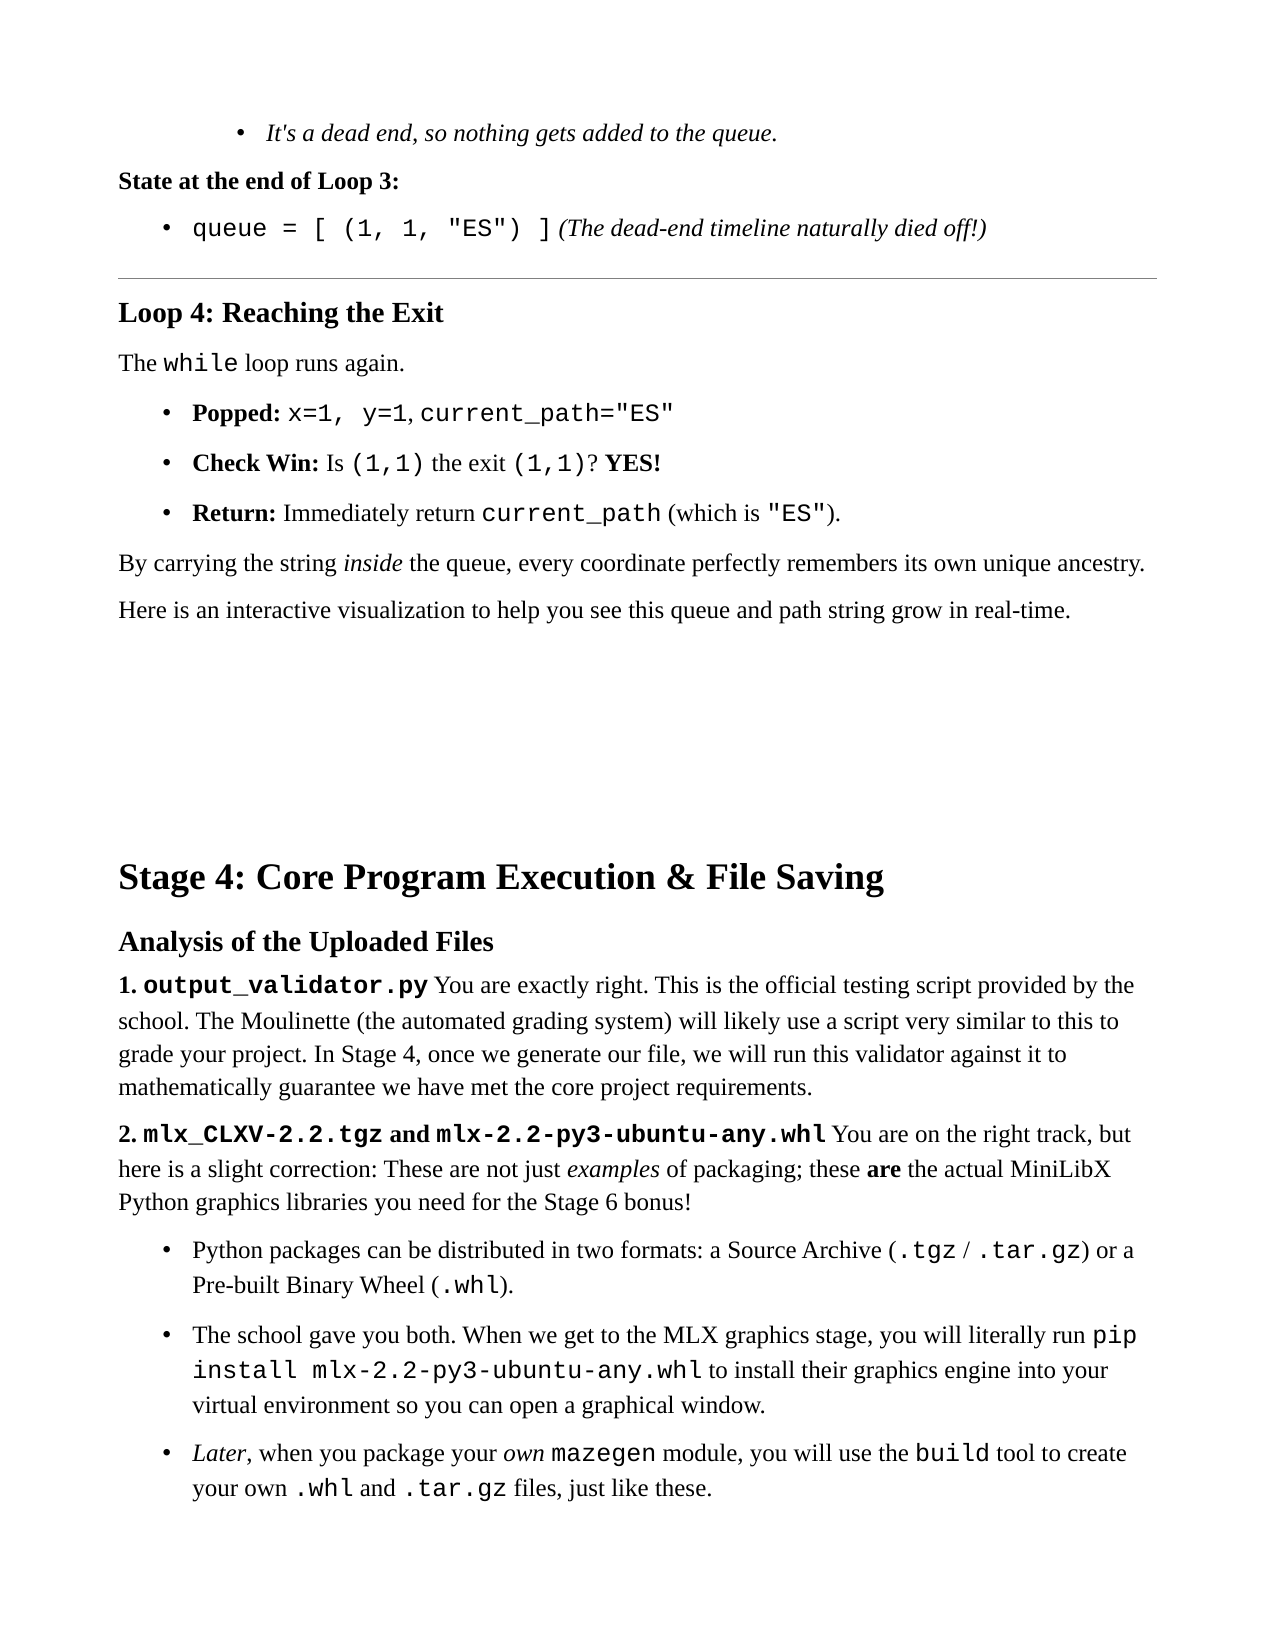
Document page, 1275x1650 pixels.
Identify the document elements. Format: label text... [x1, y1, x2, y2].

subtitle Stage 4: Core Program Execution & File Saving [118, 854, 1157, 897]
subtitle Loop 4: Reaching the Exit [118, 295, 1157, 328]
text 2. mlx_CLXV-2.2.tgz and mlx-2.2-py3-ubuntu-any.whl You are on the right track, but here is a slight correction: These are not just examples of packaging; these are the actual MiniLibX Python graphics libraries you need for the Stage 6 bonus! [118, 1119, 1157, 1216]
list Python packages can be distributed in two formats: a Source Archive (.tgz / .tar.gz) or a Pre-built Binary Wheel (.whl). [162, 1235, 1157, 1301]
list Return: Immediately return current_path (which is "ES"). [162, 498, 1157, 529]
list Popped: x=1, y=1, current_path="ES" [162, 398, 1157, 429]
text The while loop runs again. [118, 348, 1157, 379]
list Later, when you package your own mazegen module, you will use the build tool to create your own .whl and .tar.gz files, just like these. [162, 1438, 1157, 1504]
text State at the end of Loop 3: [118, 166, 1157, 194]
list The school gave you both. When we get to the MLX graphics stage, you will literally run pip install mlx-2.2-py3-ubuntu-any.whl to install their graphics engine into your virtual environment so you can open a graphical window. [162, 1320, 1157, 1419]
list queue = [ (1, 1, "ES") ] (The dead-end timeline naturally died off!) [162, 213, 1157, 244]
list Check Win: Is (1,1) the exit (1,1)? YES! [162, 448, 1157, 479]
text 1. output_validator.py You are exactly right. This is the official testing script provided by the school. The Moulinette (the automated grading system) will likely use a script very similar to this to grade your project. In Stage 4, once we generate our file, we will run this validator against it to mathematically guarantee we have met the core project requirements. [118, 971, 1157, 1101]
list It's a dead end, so nothing gets added to the queue. [236, 118, 1157, 147]
text Here is an interactive visualization to help you see this queue and path string grow in real-time. [118, 596, 1157, 624]
text By carrying the string inside the queue, every coordinate perfectly remembers its own unique ancestry. [118, 548, 1157, 577]
subtitle Analysis of the Uploaded Files [118, 924, 1157, 958]
